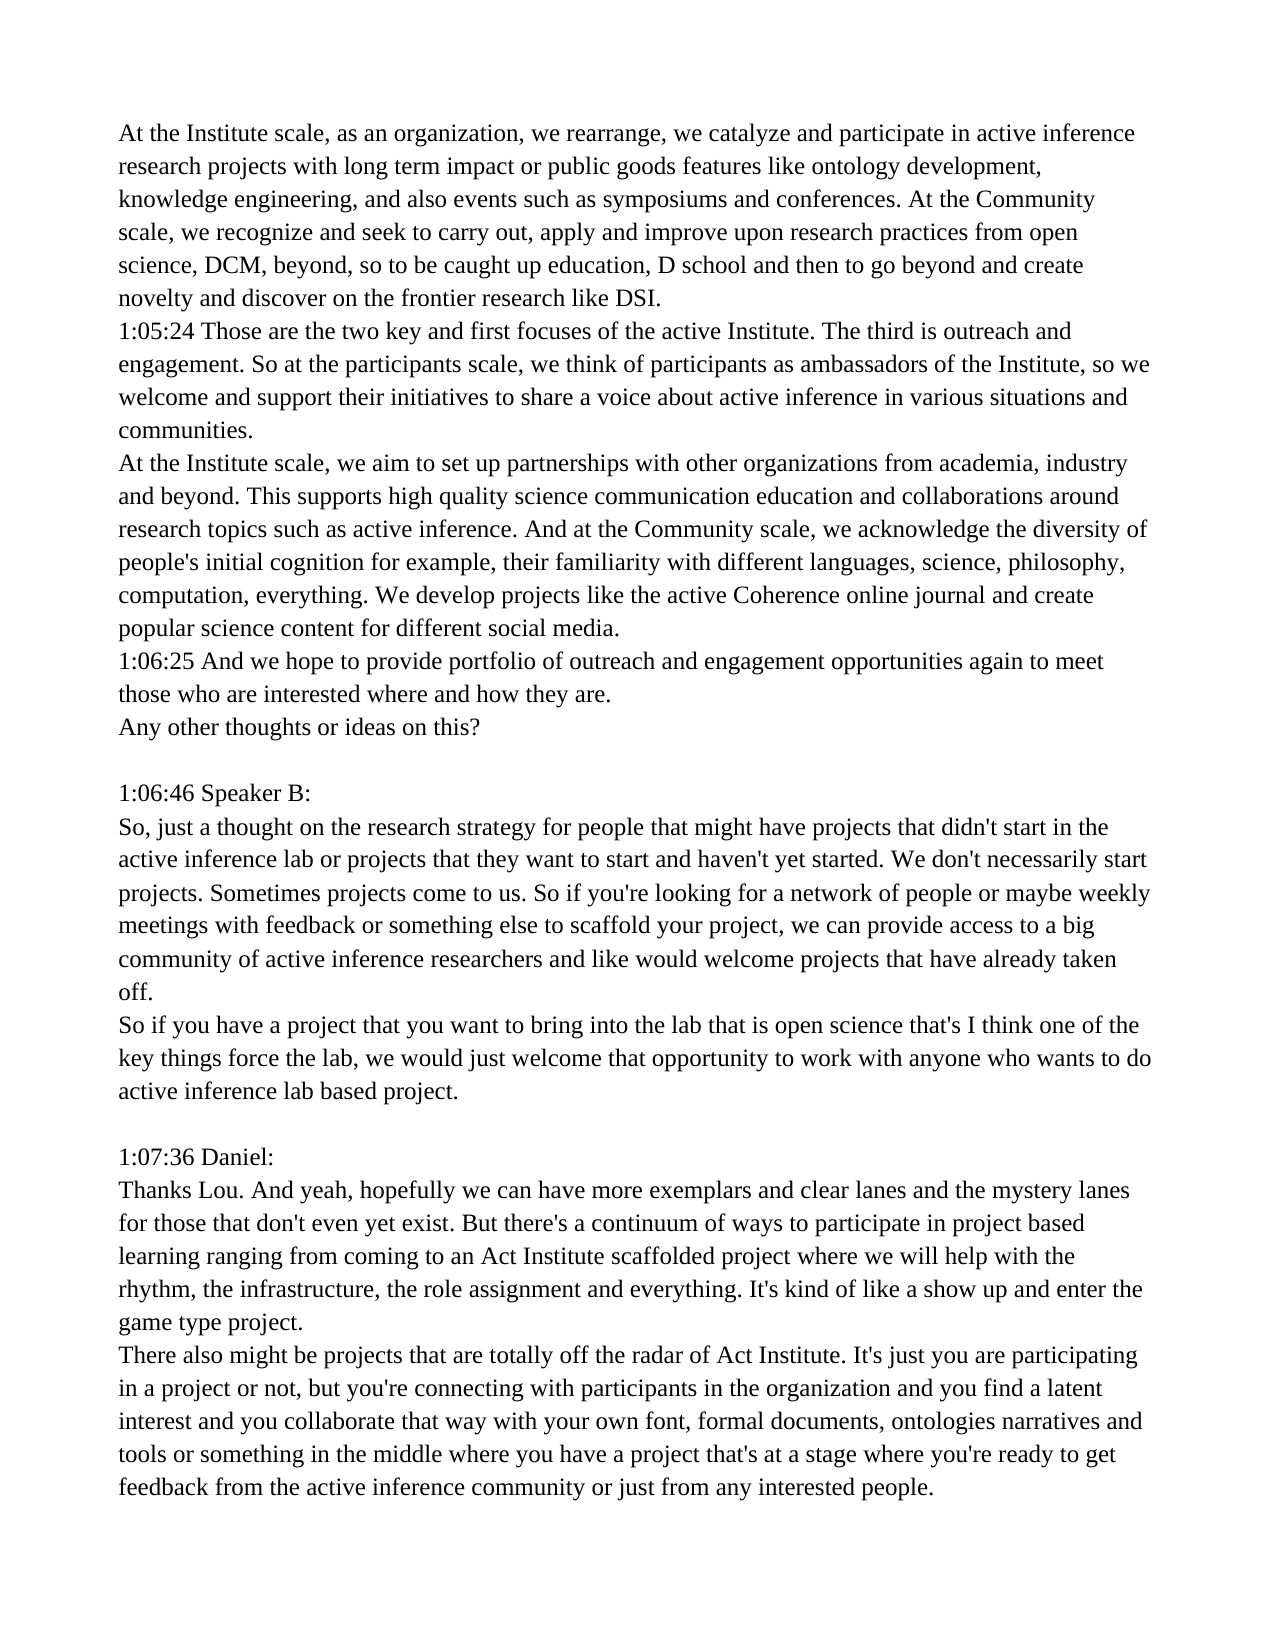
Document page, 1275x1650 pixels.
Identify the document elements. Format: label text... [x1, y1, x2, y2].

text There also might be projects that are totally off the radar of Act Institute. It's just you are participating in a project or not, but you're connecting with participants in the organization and you find a latent interest and you collaborate that way with your own font, formal documents, ontologies narratives and tools or something in the middle where you have a project that's at a stage where you're ready to get feedback from the active inference community or just from any interested people. [118, 1340, 1157, 1501]
text So, just a thought on the research strategy for people that might have projects that didn't start in the active inference lab or projects that they want to start and haven't yet started. We don't necessarily start projects. Sometimes projects come to us. So if you're looking for a network of people or maybe weekly meetings with feedback or something else to scaffold your project, we can provide access to a big community of active inference researchers and like would welcome projects that have already taken off. [118, 812, 1157, 1005]
text Thanks Lou. And yeah, hopefully we can have more exemplars and clear lanes and the mystery lanes for those that don't even yet exist. But there's a continuum of ways to participate in project based learning ranging from coming to an Act Institute scaffolded project where we will help with the rhythm, the infrastructure, the role assignment and everything. It's kind of like a show up and enter the game type project. [118, 1175, 1157, 1336]
text Any other thoughts or ideas on this? [118, 712, 1157, 741]
text At the Institute scale, as an organization, we rearrange, we catalyze and participate in active inference research projects with long term impact or public goods features like ontology development, knowledge engineering, and also events such as symposiums and conferences. At the Community scale, we recognize and seek to carry out, apply and improve upon research practices from open science, DCM, beyond, so to be caught up education, D school and then to go beyond and create novelty and discover on the frontier research like DSI. [118, 118, 1157, 312]
text So if you have a project that you want to bring into the lab that is open science that's I think one of the key things force the lab, we would just welcome that opportunity to work with anyone who wants to do active inference lab based project. [118, 1010, 1157, 1104]
text 1:07:36 Daniel: [118, 1142, 1157, 1171]
text At the Institute scale, we aim to set up partnerships with other organizations from academia, industry and beyond. This supports high quality science communication education and collaborations around research topics such as active inference. And at the Community scale, we acknowledge the diversity of people's initial cognition for example, their familiarity with different languages, science, philosophy, computation, everything. We develop projects like the active Coherence online journal and create popular science content for different social media. [118, 448, 1157, 642]
text 1:06:25 And we hope to provide portfolio of outreach and engagement opportunities again to meet those who are interested where and how they are. [118, 646, 1157, 708]
text 1:06:46 Speaker B: [118, 778, 1157, 807]
text 1:05:24 Those are the two key and first focuses of the active Institute. The third is outreach and engagement. So at the participants scale, we think of participants as ambassadors of the Institute, so we welcome and support their initiatives to share a voice about active inference in various situations and communities. [118, 316, 1157, 444]
